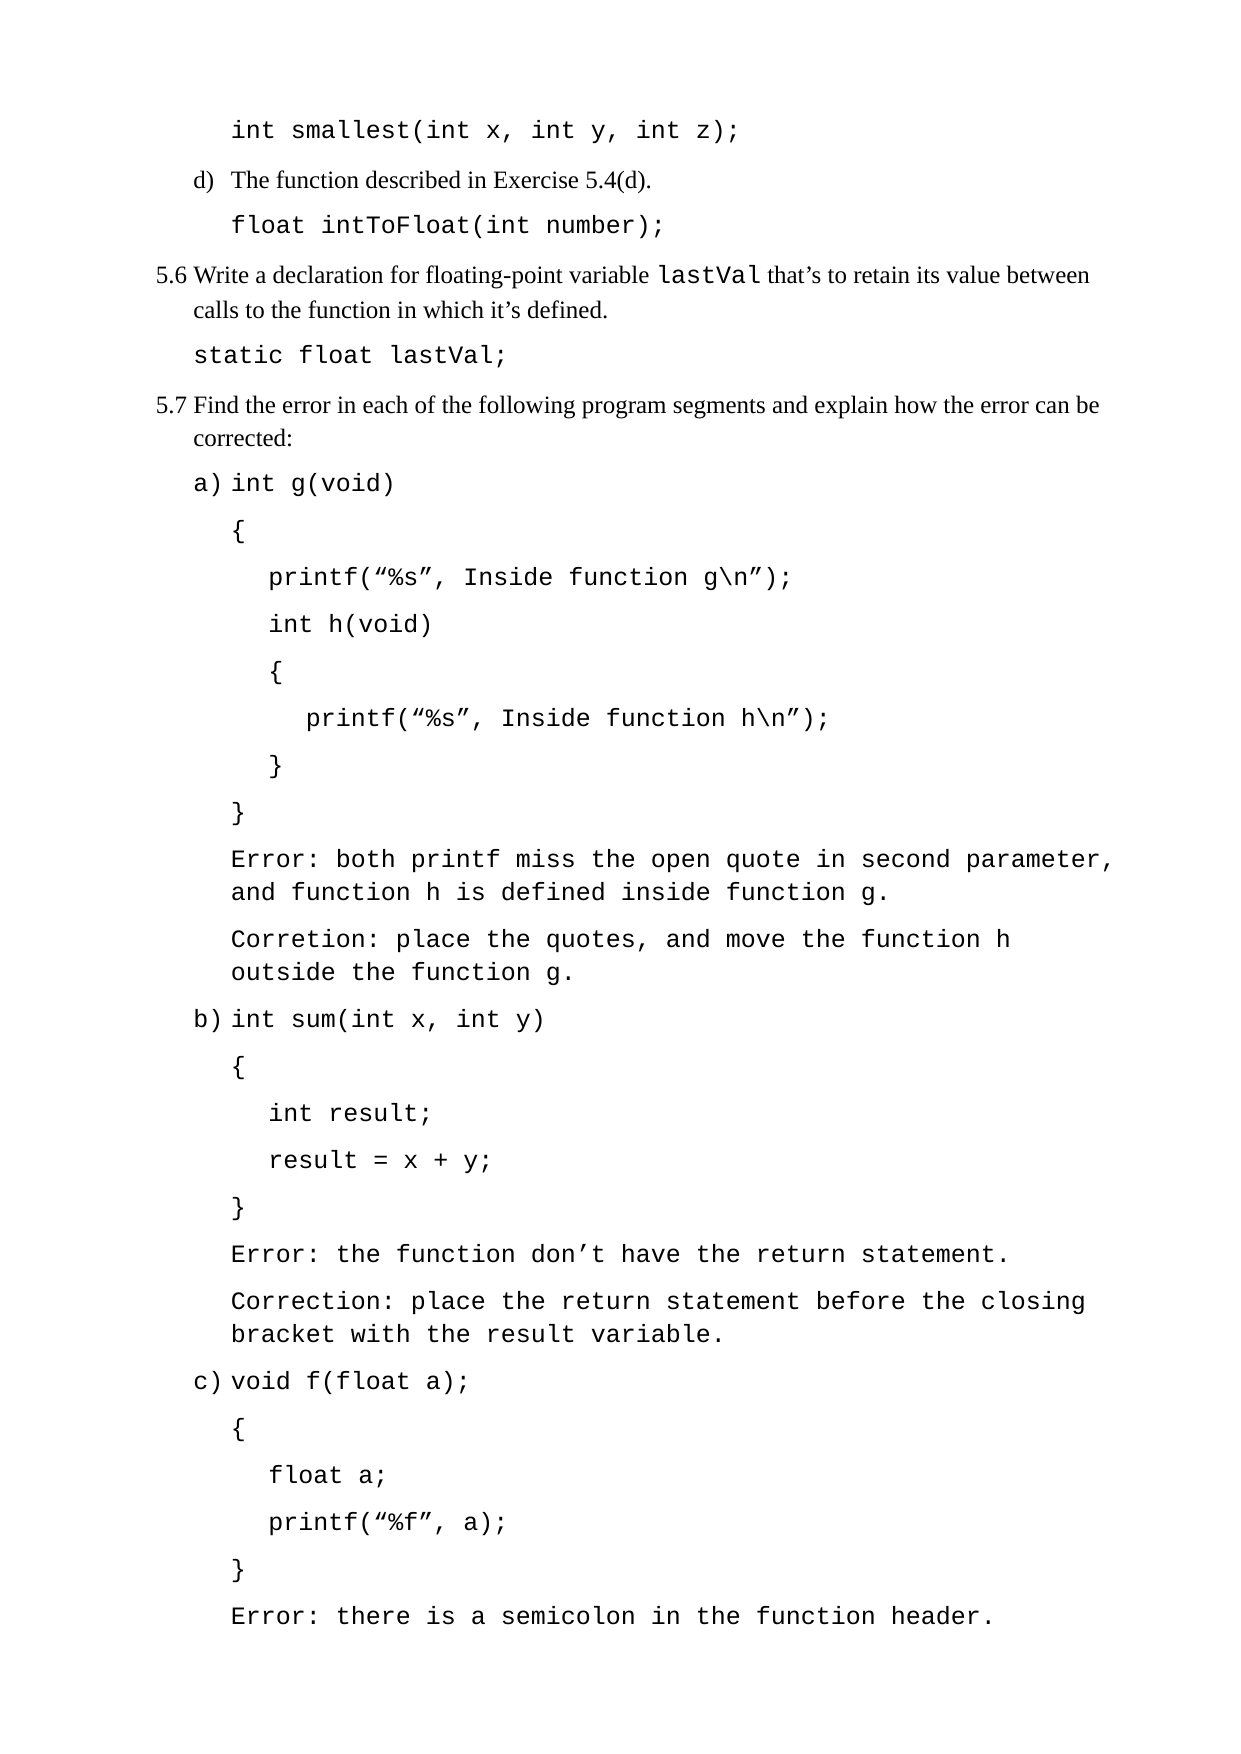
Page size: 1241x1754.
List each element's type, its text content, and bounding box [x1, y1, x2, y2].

list float intToFloat(int number); [193, 213, 1122, 241]
list { [193, 1053, 1122, 1082]
list Error: both printf miss the open quote in second parameter, and function h is defined inside function g. [193, 847, 1122, 908]
list printf(“%f”, a); [231, 1509, 1122, 1538]
list Correction: place the return statement before the closing bracket with the result variable. [193, 1289, 1122, 1349]
list int h(void) [231, 612, 1122, 640]
list float a; [231, 1462, 1122, 1491]
list { [231, 659, 1122, 687]
list int smallest(int x, int y, int z); [193, 118, 1122, 146]
list Error: the function don’t have the return statement. [193, 1242, 1122, 1270]
list int result; [231, 1100, 1122, 1129]
list Write a declaration for floating-point variable lastVal that’s to retain its value between calls to the function in which it’s defined. [156, 260, 1122, 324]
list } [193, 1194, 1122, 1223]
list printf(“%s”, Inside function g\n”); [231, 564, 1122, 593]
list } [231, 753, 1122, 781]
list printf(“%s”, Inside function h\n”); [268, 706, 1122, 734]
list The function described in Exercise 5.4(d). [193, 165, 1122, 194]
list Find the error in each of the following program segments and explain how the error can be corrected: [156, 390, 1122, 451]
list result = x + y; [231, 1147, 1122, 1176]
list Error: there is a semicolon in the function header. [193, 1604, 1122, 1632]
list } [193, 1557, 1122, 1585]
list int g(void) [193, 470, 1122, 499]
list static float lastVal; [156, 343, 1122, 371]
list { [193, 1415, 1122, 1444]
list Corretion: place the quotes, and move the function h outside the function g. [193, 927, 1122, 987]
list } [193, 800, 1122, 828]
list int sum(int x, int y) [193, 1006, 1122, 1034]
list void f(float a); [193, 1368, 1122, 1397]
list { [193, 517, 1122, 546]
